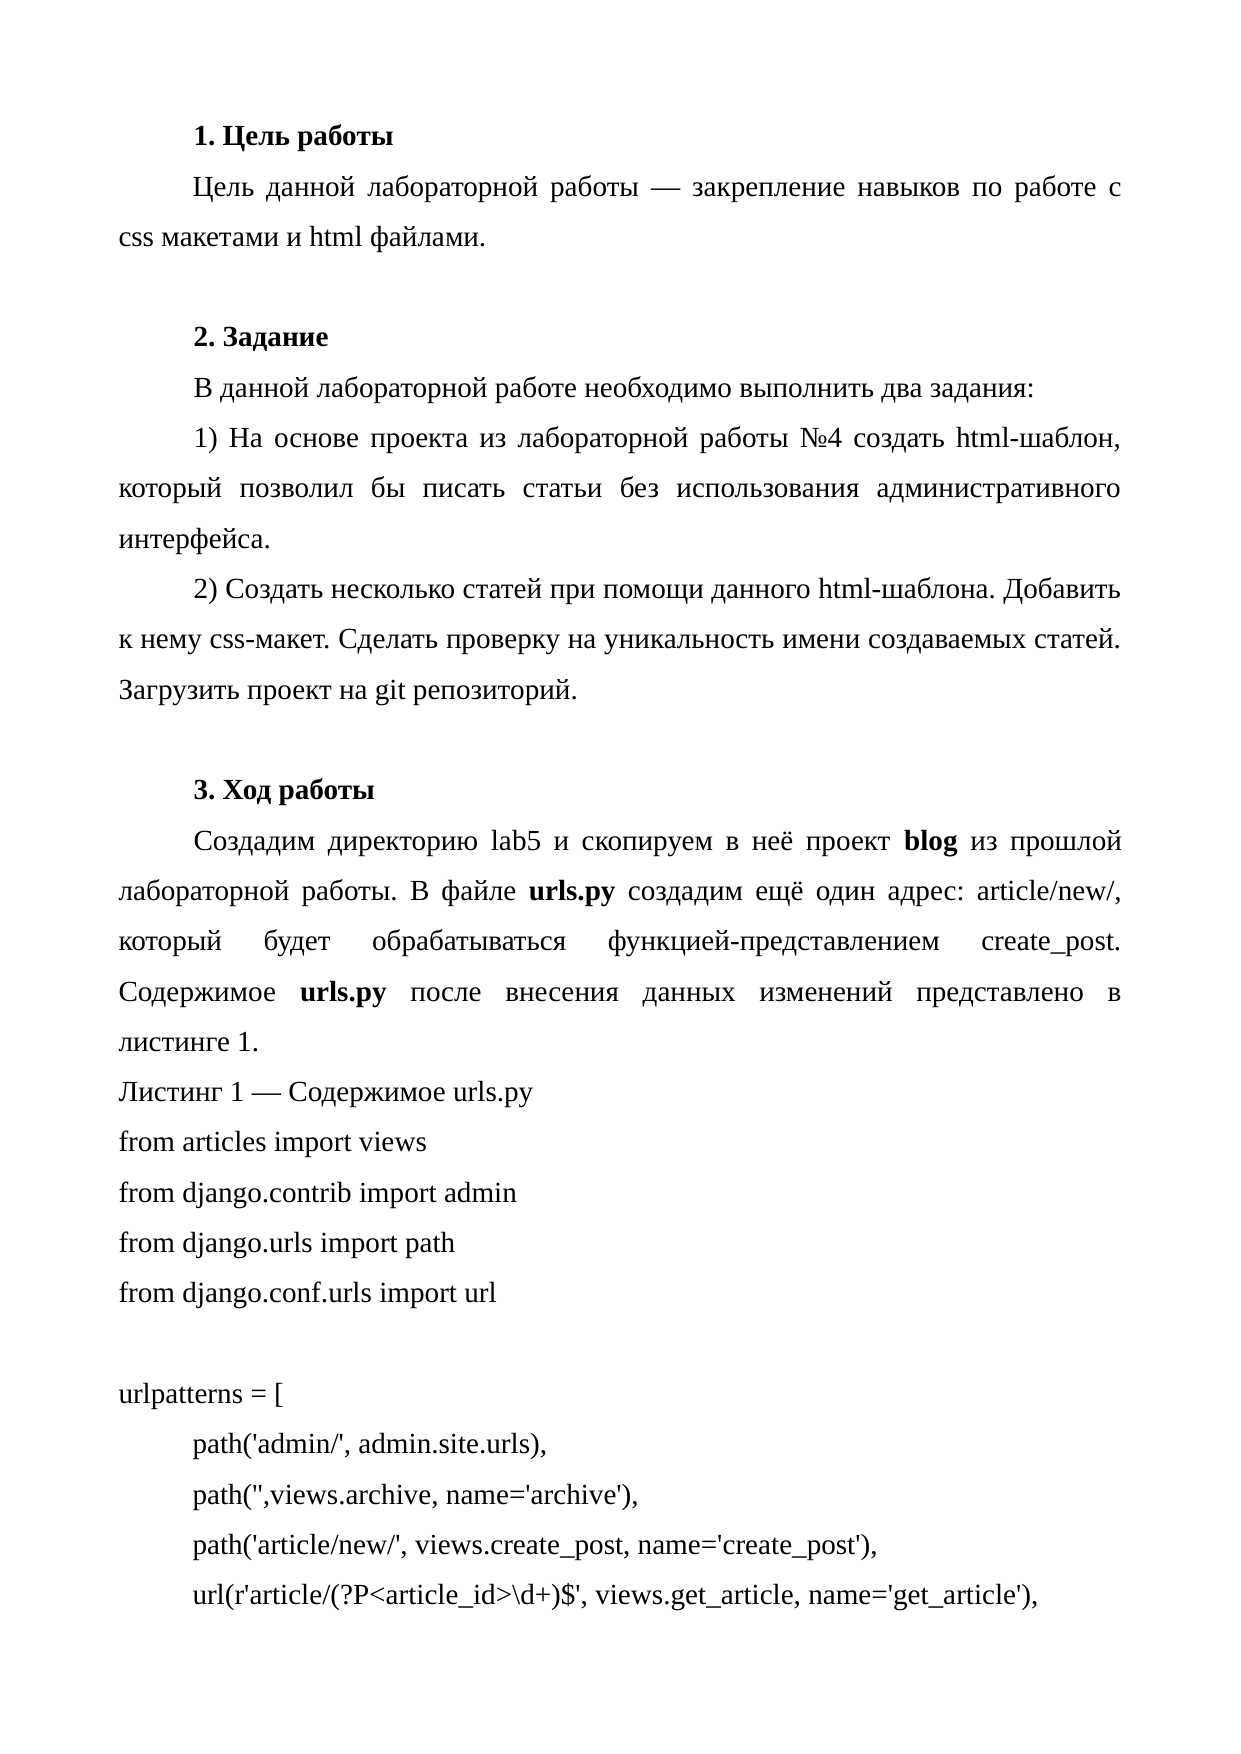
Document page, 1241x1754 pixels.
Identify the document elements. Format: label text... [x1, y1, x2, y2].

text from django.conf.urls import url [118, 1276, 1122, 1309]
text from django.contrib import admin [118, 1175, 1122, 1208]
text path('article/new/', views.create_post, name='create_post'), [118, 1527, 1122, 1561]
text urlpatterns = [ [118, 1376, 1122, 1410]
text Цель данной лабораторной работы — закрепление навыков по работе с css макетами и html файлами. [118, 169, 1122, 252]
text 2. Задание [118, 319, 1122, 353]
text 1. Цель работы [118, 118, 1122, 152]
text 2) Создать несколько статей при помощи данного html-шаблона. Добавить к нему css-макет. Сделать проверку на уникальность имени создаваемых статей. Загрузить проект на git репозиторий. [118, 571, 1122, 705]
text В данной лабораторной работе необходимо выполнить два задания: [118, 370, 1122, 403]
text from django.urls import path [118, 1225, 1122, 1259]
text from articles import views [118, 1124, 1122, 1158]
text url(r'article/(?P<article_id>\d+)$', views.get_article, name='get_article'), [118, 1577, 1122, 1611]
text path('admin/', admin.site.urls), [118, 1426, 1122, 1460]
text 3. Ход работы [118, 772, 1122, 806]
text path('',views.archive, name='archive'), [118, 1477, 1122, 1510]
text Создадим директорию lab5 и скопируем в неё проект blog из прошлой лабораторной работы. В файле urls.py создадим ещё один адрес: article/new/, который будет обрабатываться функцией-представлением create_post. Содержимое urls.py после внесения данных изменений представлено в листинге 1. [118, 823, 1122, 1057]
text 1) На основе проекта из лабораторной работы №4 создать html-шаблон, который позволил бы писать статьи без использования административного интерфейса. [118, 420, 1122, 554]
text Листинг 1 — Содержимое urls.py [118, 1074, 1122, 1108]
